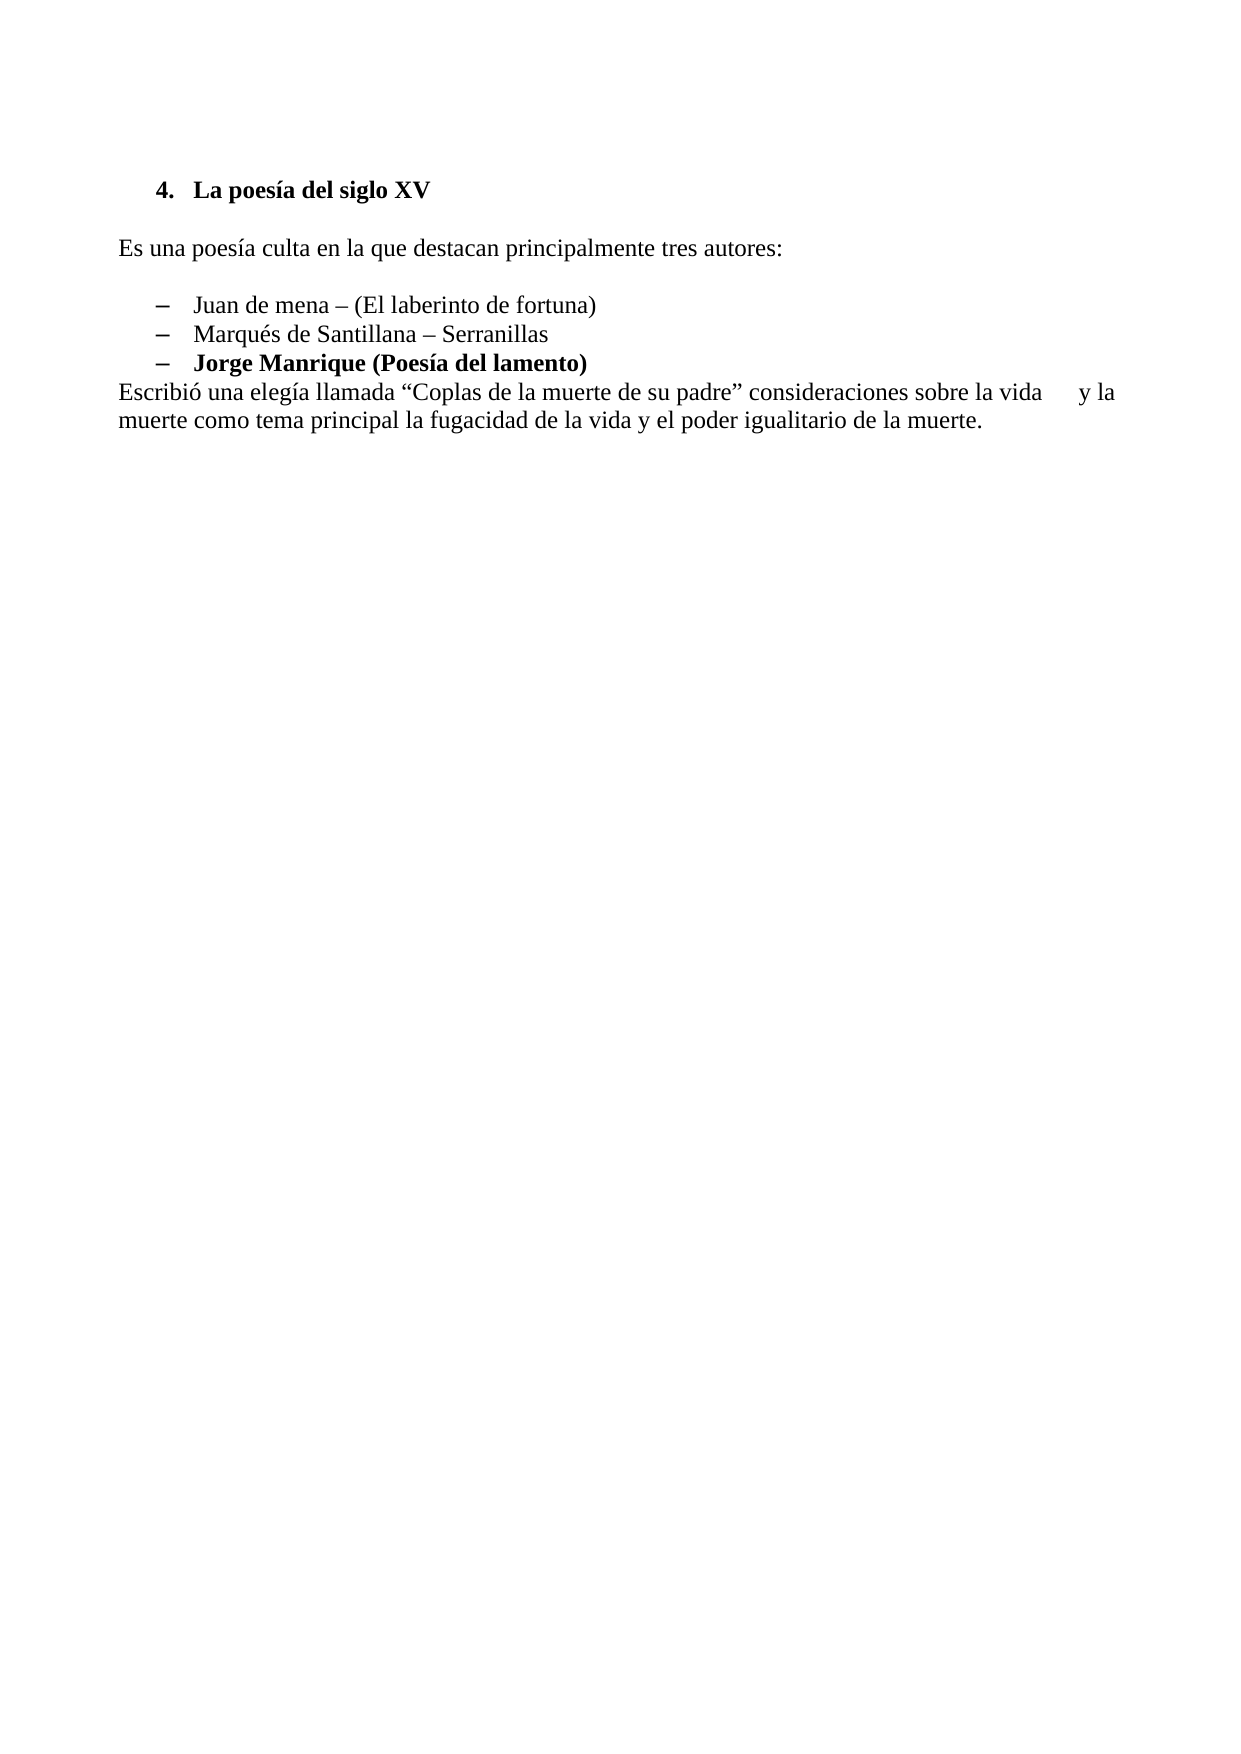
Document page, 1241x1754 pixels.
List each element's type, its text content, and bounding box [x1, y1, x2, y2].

text Escribió una elegía llamada “Coplas de la muerte de su padre” consideraciones sobre la vida y la muerte como tema principal la fugacidad de la vida y el poder igualitario de la muerte. [118, 377, 1122, 434]
text Es una poesía culta en la que destacan principalmente tres autores: [118, 233, 1122, 262]
list Juan de mena – (El laberinto de fortuna) [156, 291, 1122, 319]
list Marqués de Santillana – Serranillas [156, 319, 1122, 348]
list La poesía del siglo XV [156, 176, 1122, 204]
list Jorge Manrique (Poesía del lamento) [156, 348, 1122, 377]
